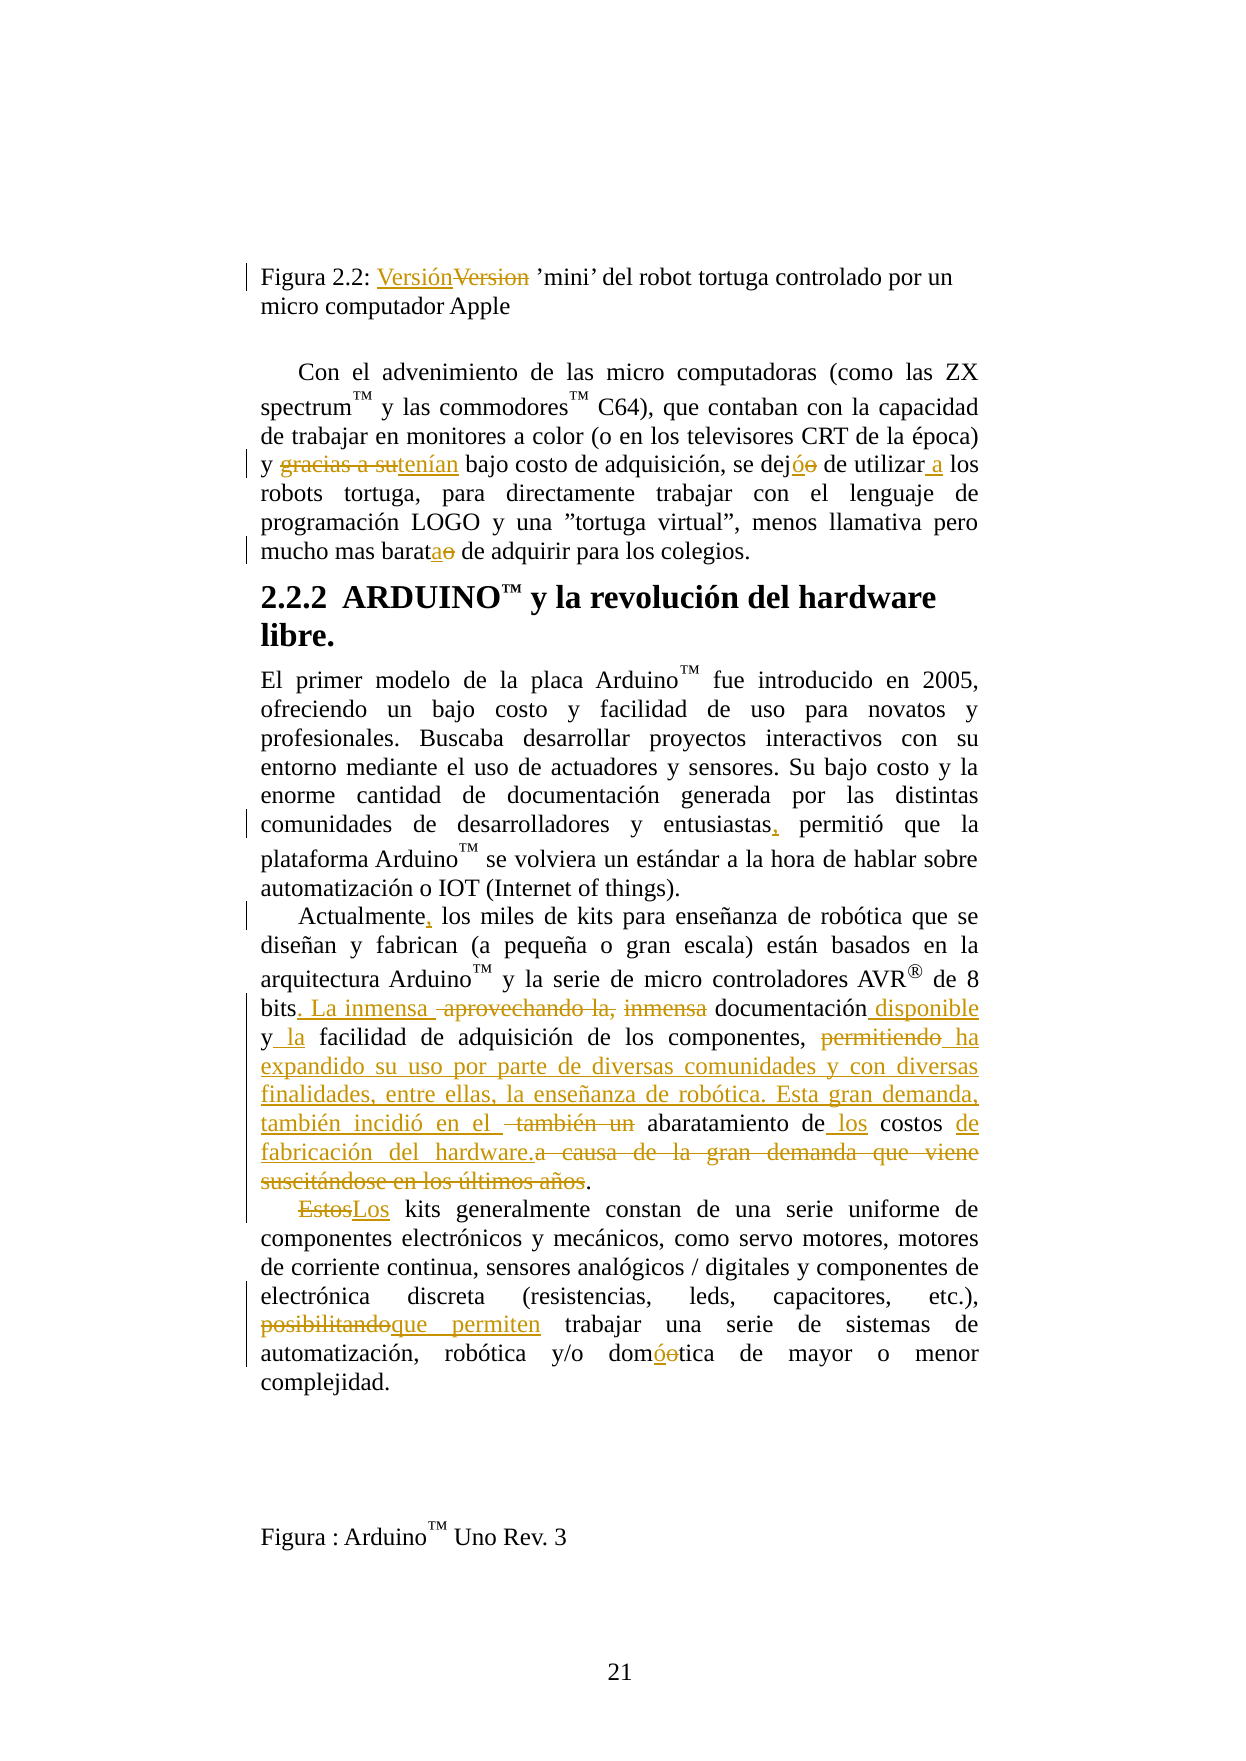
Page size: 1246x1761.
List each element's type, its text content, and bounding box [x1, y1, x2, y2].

text Actualmente, los miles de kits para enseñanza de robótica que se diseñan y fabrican (a pequeña o gran escala) están basados en la arquitectura Arduino™ y la serie de micro controladores AVR® de 8 bits. La inmensa documentación disponible y la facilidad de adquisición de los componentes, ha expandido su uso por parte de diversas comunidades y con diversas finalidades, entre ellas, la enseñanza de robótica. Esta gran demanda, también incidió en el abaratamiento de los costos de fabricación del hardware.. [260, 1105, 979, 1194]
text Los kits generalmente constan de una serie uniforme de componentes electrónicos y mecánicos, como servo motores, motores de corriente continua, sensores analógicos / digitales y componentes de electrónica discreta (resistencias, leds, capacitores, etc.), que permiten trabajar una serie de sistemas de automatización, robótica y/o domótica de mayor o menor complejidad. [260, 1194, 979, 1396]
text Figura : Arduino™ Uno Rev. 3 [260, 1516, 979, 1550]
text El primer modelo de la placa Arduino™ fue introducido en 2005, ofreciendo un bajo costo y facilidad de uso para novatos y profesionales. Buscaba desarrollar proyectos interactivos con su entorno mediante el uso de actuadores y sensores. Su bajo costo y la enorme cantidad de documentación generada por las distintas comunidades de desarrolladores y entusiastas, permitió que la plataforma Arduino™ se volviera un estándar a la hora de hablar sobre automatización o IOT (Internet of things). [260, 660, 979, 901]
text Con el advenimiento de las micro computadoras (como las ZX spectrum™ y las commodores™ C64), que contaban con la capacidad de trabajar en monitores a color (o en los televisores CRT de la época) y tenían bajo costo de adquisición, se dejó de utilizar a los robots tortuga, para directamente trabajar con el lenguaje de programación LOGO y una ”tortuga virtual”, menos llamativa pero mucho mas barata de adquirir para los colegios. [260, 357, 979, 564]
text Figura 2.2: Versión ’mini’ del robot tortuga controlado por un micro computador Apple [260, 262, 979, 320]
subtitle 2.2.2 ARDUINO™ y la revolución del hardware libre. [260, 577, 979, 654]
text Actualmente, los miles de kits para enseñanza de robótica que se diseñan y fabrican (a pequeña o gran escala) están basados en la arquitectura Arduino™ y la serie de micro controladores AVR® de 8 bits. La inmensa documentación disponible y la facilidad de adquisición de los componentes, ha expandido su uso por parte de diversas comunidades y con diversas finalidades, entre ellas, la enseñanza de robótica. Esta gran demanda, también incidió en el abaratamiento de los costos de fabricación del hardware.. [260, 901, 979, 1076]
text Actualmente, los miles de kits para enseñanza de robótica que se diseñan y fabrican (a pequeña o gran escala) están basados en la arquitectura Arduino™ y la serie de micro controladores AVR® de 8 bits. La inmensa documentación disponible y la facilidad de adquisición de los componentes, ha expandido su uso por parte de diversas comunidades y con diversas finalidades, entre ellas, la enseñanza de robótica. Esta gran demanda, también incidió en el abaratamiento de los costos de fabricación del hardware.. [260, 1077, 979, 1104]
